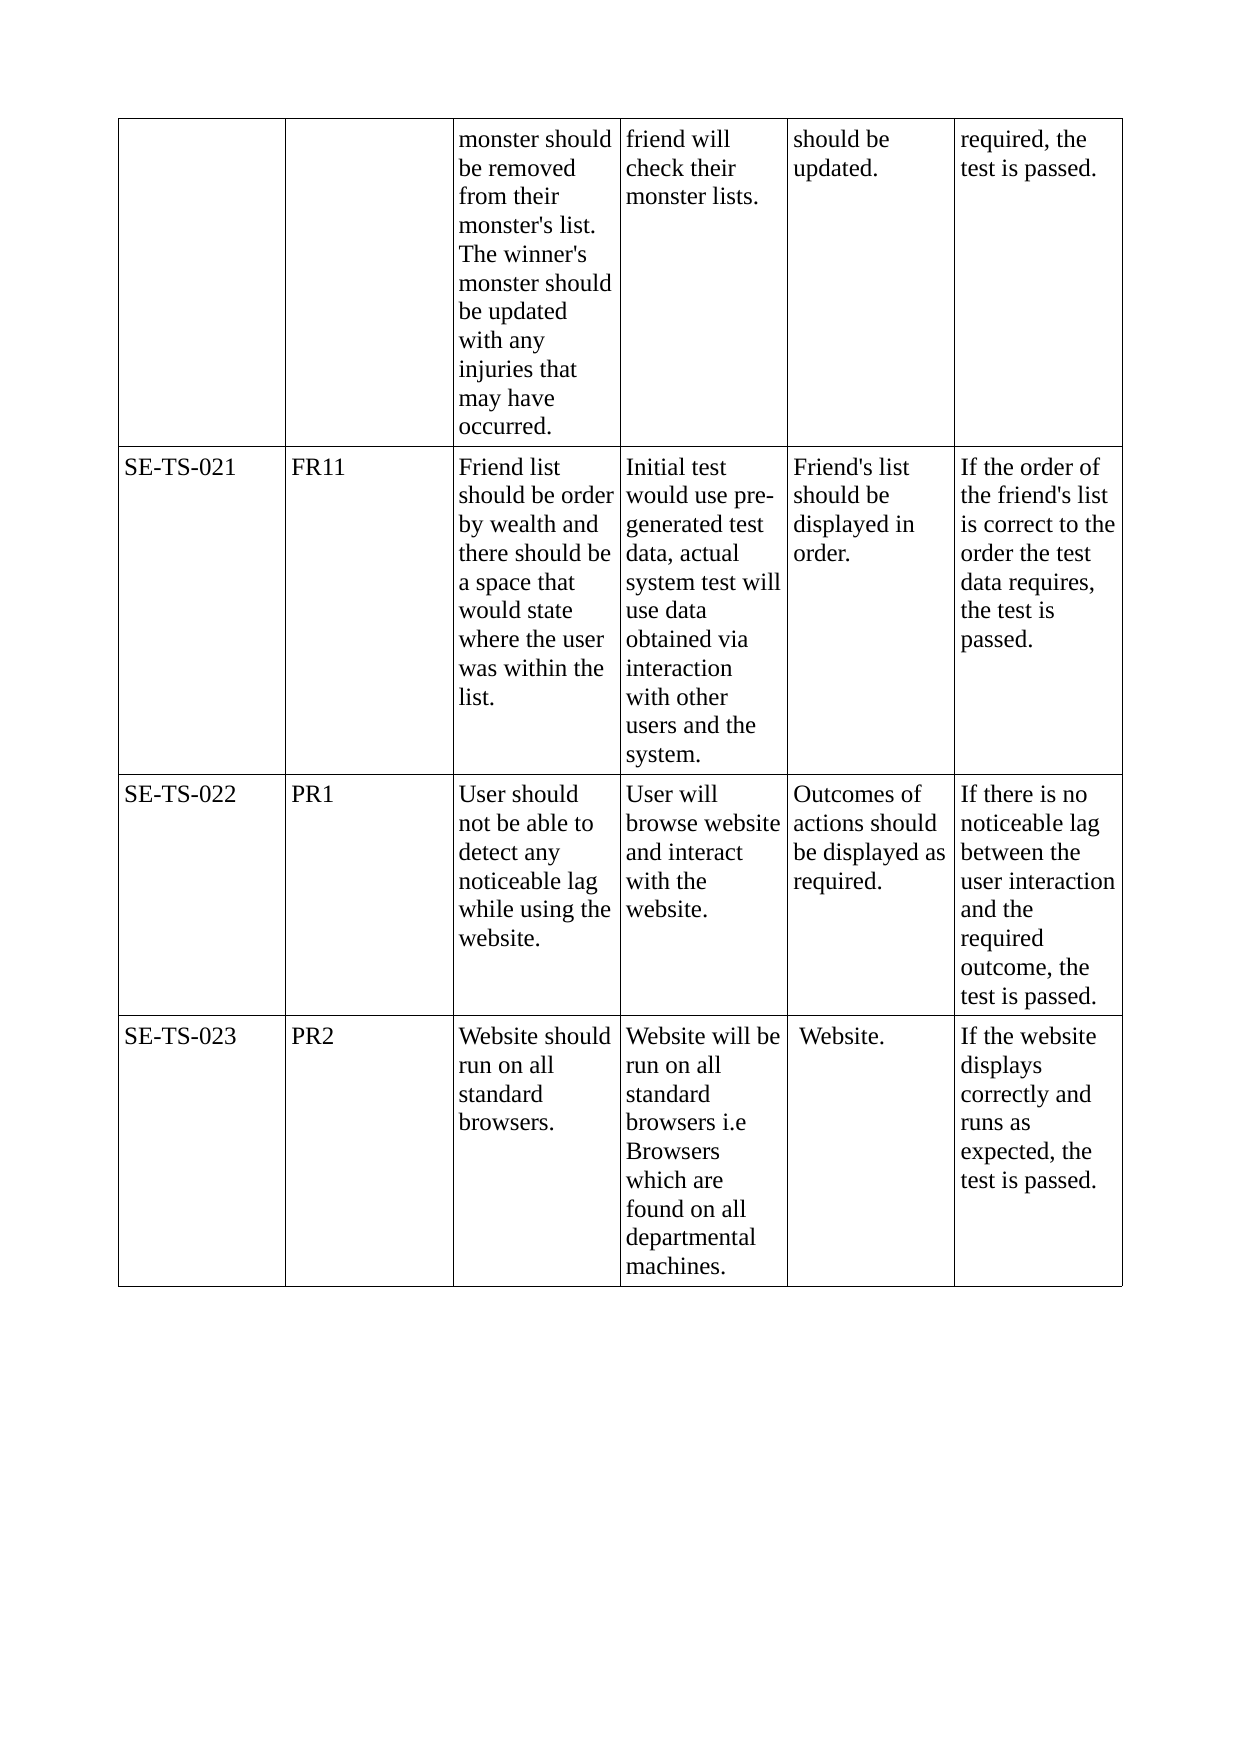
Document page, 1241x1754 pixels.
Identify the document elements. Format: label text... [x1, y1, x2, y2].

table_cell Website will be run on all standard browsers i.e Browsers which are found on all departmental machines. [621, 1016, 787, 1286]
table_cell Initial test would use pre-generated test data, actual system test will use data obtained via interaction with other users and the system. [621, 447, 787, 774]
table_cell User will browse website and interact with the website. [621, 775, 787, 1015]
table_cell User should not be able to detect any noticeable lag while using the website. [454, 775, 620, 1015]
table_cell PR1 [286, 775, 453, 1015]
table_cell [286, 119, 453, 446]
table_cell PR2 [286, 1016, 453, 1286]
table_cell SE-TS-022 [119, 775, 285, 1015]
table_cell monster should be removed from their monster's list. The winner's monster should be updated with any injuries that may have occurred. [454, 119, 620, 446]
table_cell If the order of the friend's list is correct to the order the test data requires, the test is passed. [955, 447, 1122, 774]
table_cell SE-TS-021 [119, 447, 285, 774]
table_cell SE-TS-023 [119, 1016, 285, 1286]
table_cell Outcomes of actions should be displayed as required. [788, 775, 954, 1015]
table_cell If the website displays correctly and runs as expected, the test is passed. [955, 1016, 1122, 1286]
table_cell Website. [788, 1016, 954, 1286]
table_cell FR11 [286, 447, 453, 774]
table_cell Friend's list should be displayed in order. [788, 447, 954, 774]
table_cell friend will check their monster lists. [621, 119, 787, 446]
table_cell Website should run on all standard browsers. [454, 1016, 620, 1286]
table_cell Friend list should be order by wealth and there should be a space that would state where the user was within the list. [454, 447, 620, 774]
table_cell should be updated. [788, 119, 954, 446]
table_cell If there is no noticeable lag between the user interaction and the required outcome, the test is passed. [955, 775, 1122, 1015]
table_cell [119, 119, 285, 446]
table_cell required, the test is passed. [955, 119, 1122, 446]
